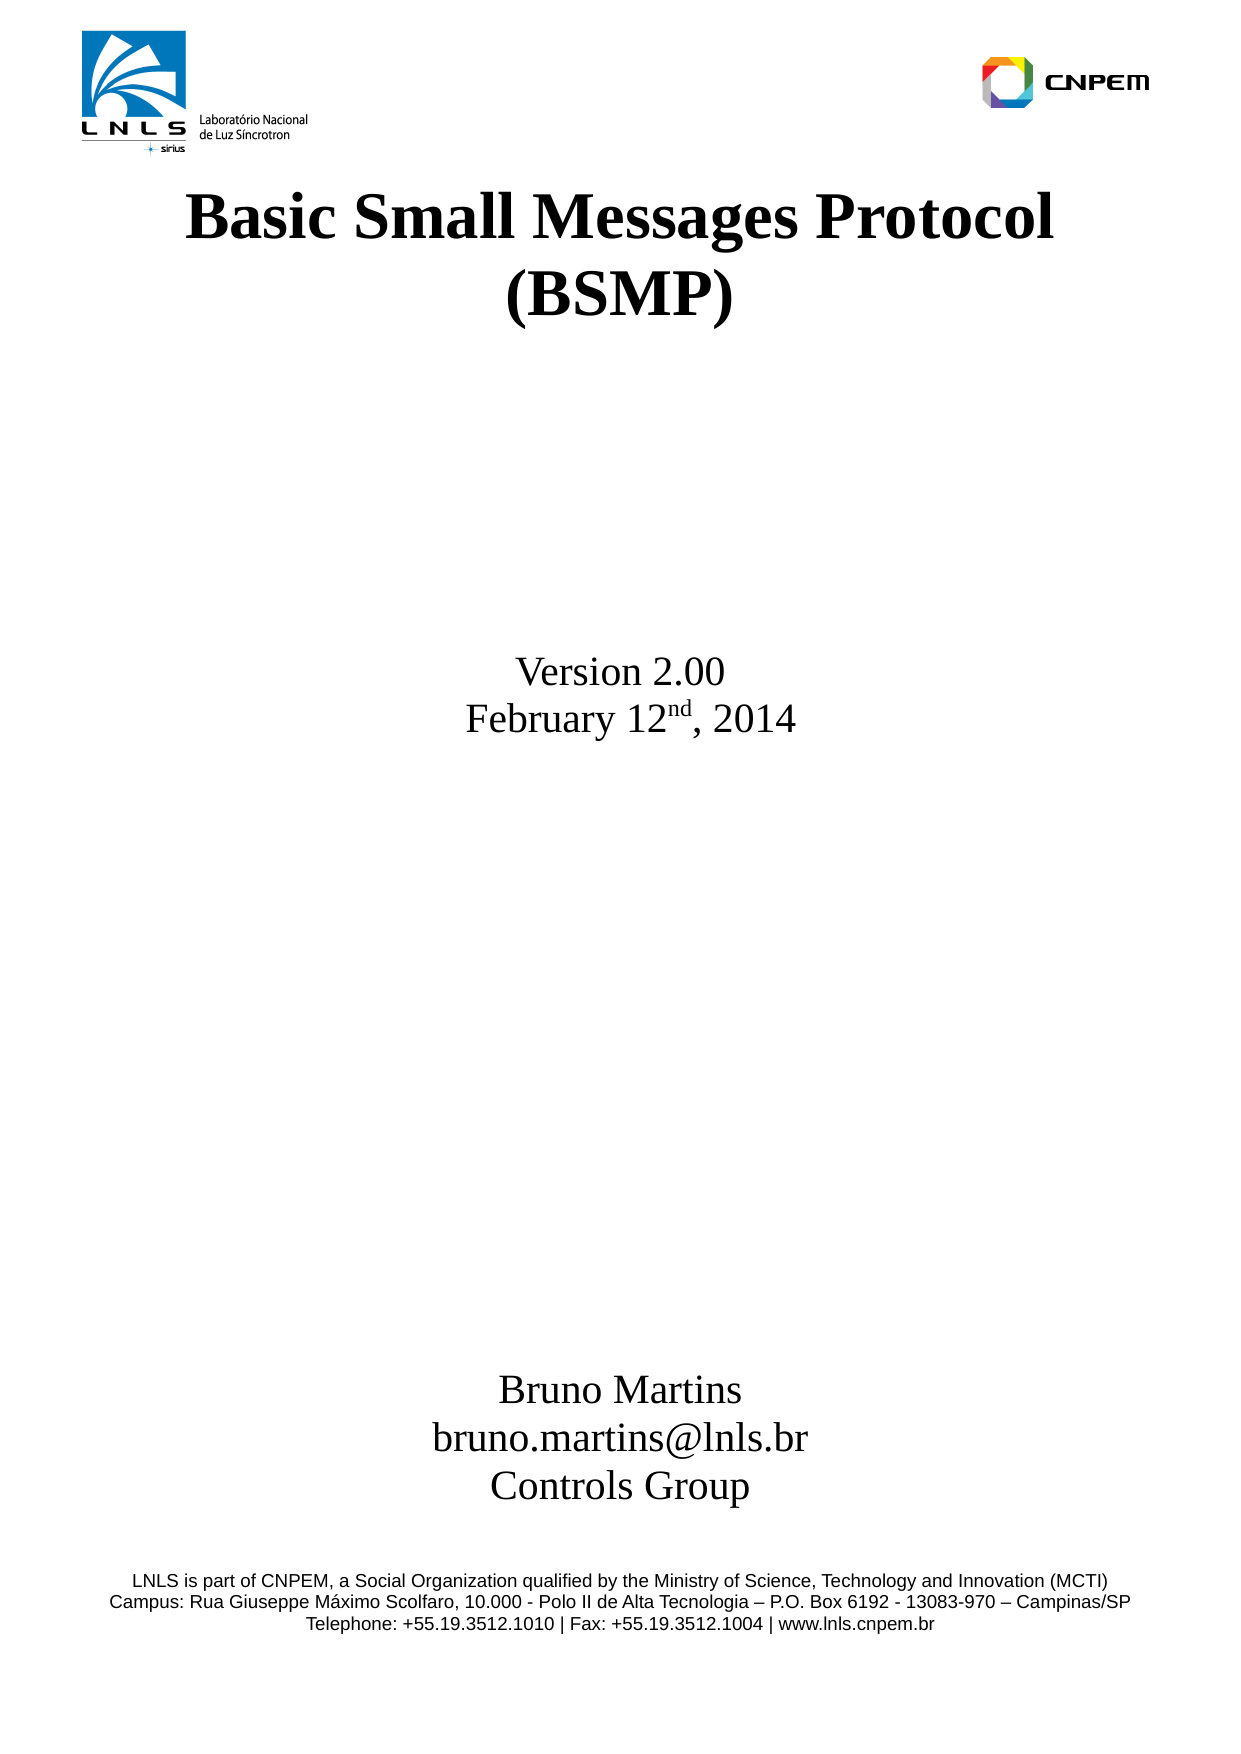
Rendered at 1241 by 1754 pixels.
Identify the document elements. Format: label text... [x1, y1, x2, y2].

text Bruno Martins [118, 1365, 1122, 1413]
text bruno.martins@lnls.br [118, 1413, 1122, 1461]
text February 12nd, 2014 [118, 694, 1122, 742]
text Version 2.00 [118, 646, 1122, 694]
picture [0, 0, 1238, 169]
text (BSMP) [118, 253, 1122, 330]
text Basic Small Messages Protocol [118, 176, 1122, 253]
text Controls Group [118, 1461, 1122, 1508]
